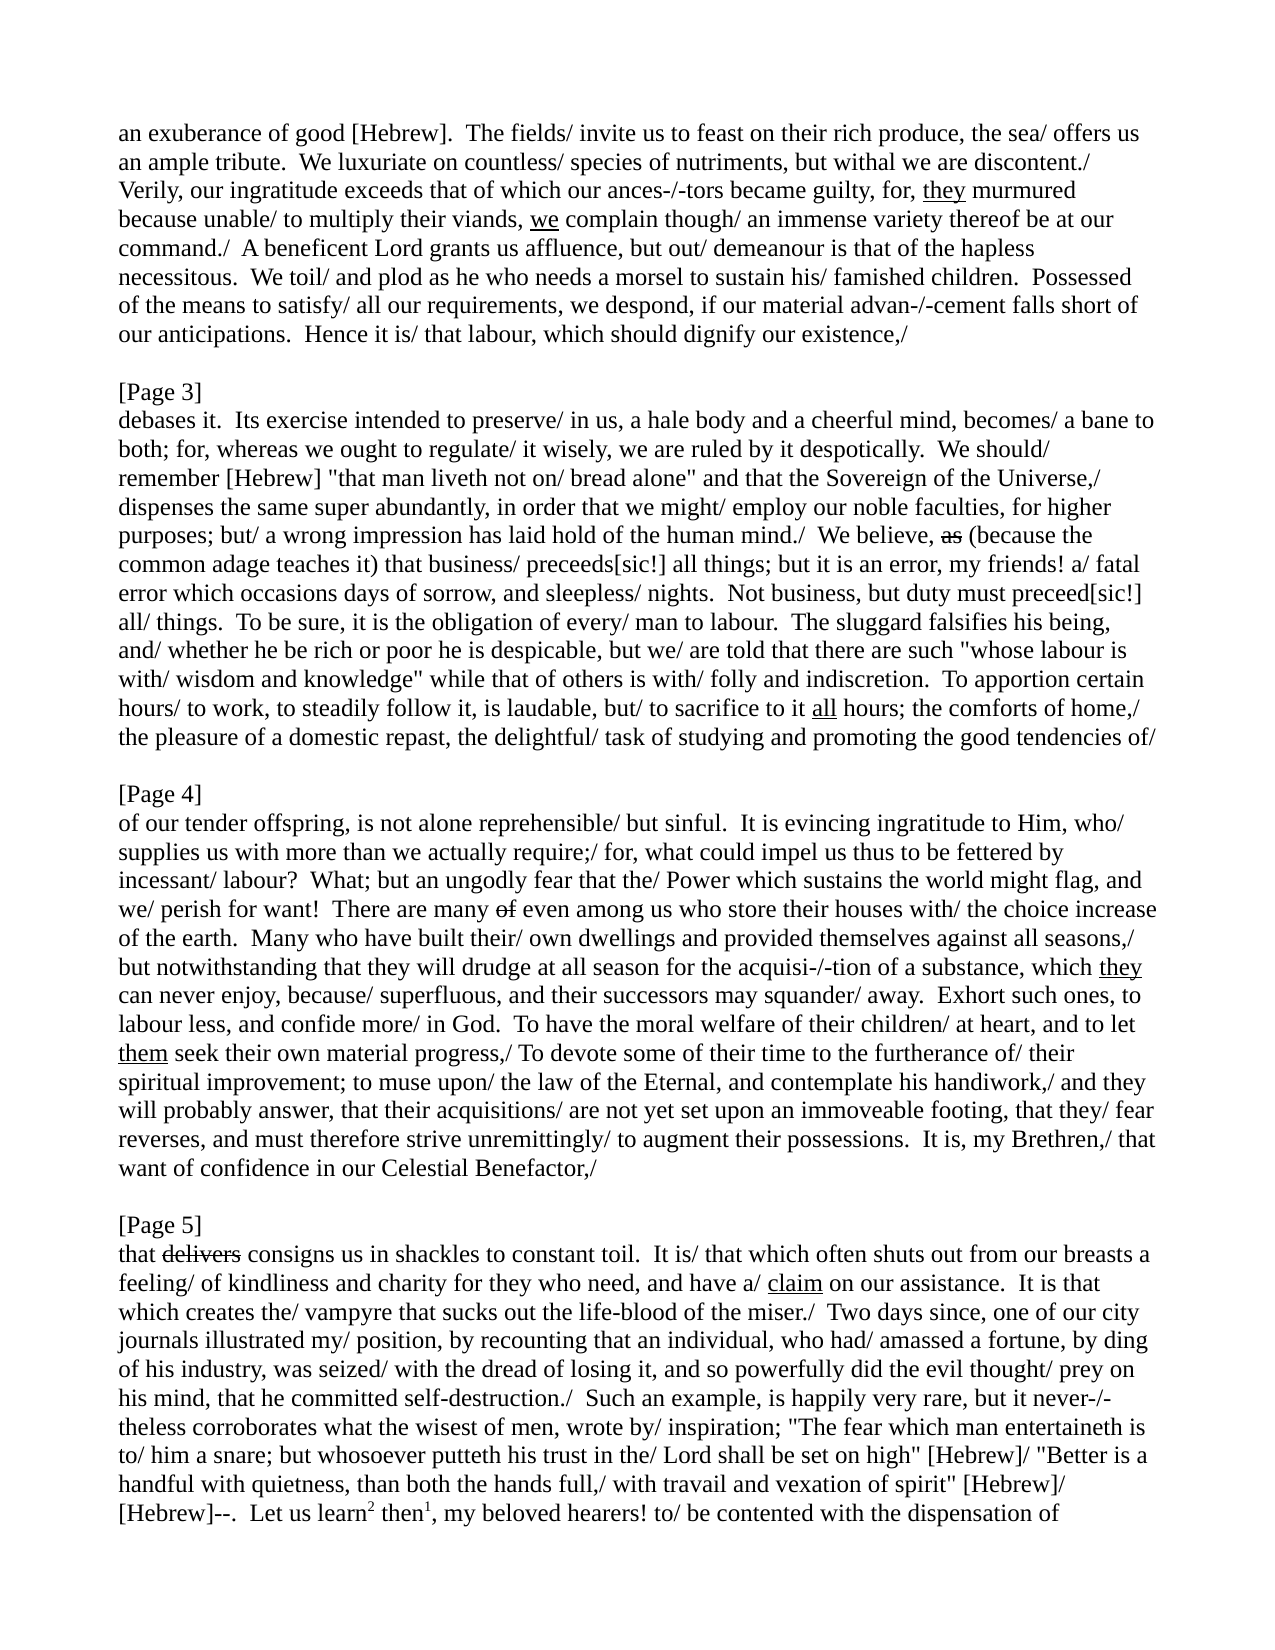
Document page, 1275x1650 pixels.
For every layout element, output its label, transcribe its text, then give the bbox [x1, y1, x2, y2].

text an exuberance of good [Hebrew]. The fields/ invite us to feast on their rich produce, the sea/ offers us an ample tribute. We luxuriate on countless/ species of nutriments, but withal we are discontent./ Verily, our ingratitude exceeds that of which our ances-/-tors became guilty, for, they murmured because unable/ to multiply their viands, we complain though/ an immense variety thereof be at our command./ A beneficent Lord grants us affluence, but out/ demeanour is that of the hapless necessitous. We toil/ and plod as he who needs a morsel to sustain his/ famished children. Possessed of the means to satisfy/ all our requirements, we despond, if our material advan-/-cement falls short of our anticipations. Hence it is/ that labour, which should dignify our existence,/ [118, 118, 1157, 348]
text [Page 4] [118, 779, 1157, 808]
text [Page 3] [118, 377, 1157, 406]
text debases it. Its exercise intended to preserve/ in us, a hale body and a cheerful mind, becomes/ a bane to both; for, whereas we ought to regulate/ it wisely, we are ruled by it despotically. We should/ remember [Hebrew] "that man liveth not on/ bread alone" and that the Sovereign of the Universe,/ dispenses the same super abundantly, in order that we might/ employ our noble faculties, for higher purposes; but/ a wrong impression has laid hold of the human mind./ We believe, as (because the common adage teaches it) that business/ preceeds[sic!] all things; but it is an error, my friends! a/ fatal error which occasions days of sorrow, and sleepless/ nights. Not business, but duty must preceed[sic!] all/ things. To be sure, it is the obligation of every/ man to labour. The sluggard falsifies his being, and/ whether he be rich or poor he is despicable, but we/ are told that there are such "whose labour is with/ wisdom and knowledge" while that of others is with/ folly and indiscretion. To apportion certain hours/ to work, to steadily follow it, is laudable, but/ to sacrifice to it all hours; the comforts of home,/ the pleasure of a domestic repast, the delightful/ task of studying and promoting the good tendencies of/ [118, 406, 1157, 751]
text [Page 5] [118, 1211, 1157, 1239]
text that delivers consigns us in shackles to constant toil. It is/ that which often shuts out from our breasts a feeling/ of kindliness and charity for they who need, and have a/ claim on our assistance. It is that which creates the/ vampyre that sucks out the life-blood of the miser./ Two days since, one of our city journals illustrated my/ position, by recounting that an individual, who had/ amassed a fortune, by ding of his industry, was seized/ with the dread of losing it, and so powerfully did the evil thought/ prey on his mind, that he committed self-destruction./ Such an example, is happily very rare, but it never-/-theless corroborates what the wisest of men, wrote by/ inspiration; "The fear which man entertaineth is to/ him a snare; but whosoever putteth his trust in the/ Lord shall be set on high" [Hebrew]/ "Better is a handful with quietness, than both the hands full,/ with travail and vexation of spirit" [Hebrew]/ [Hebrew]--. Let us learn2 then1, my beloved hearers! to/ be contented with the dispensation of [118, 1239, 1157, 1527]
text of our tender offspring, is not alone reprehensible/ but sinful. It is evincing ingratitude to Him, who/ supplies us with more than we actually require;/ for, what could impel us thus to be fettered by incessant/ labour? What; but an ungodly fear that the/ Power which sustains the world might flag, and we/ perish for want! There are many of even among us who store their houses with/ the choice increase of the earth. Many who have built their/ own dwellings and provided themselves against all seasons,/ but notwithstanding that they will drudge at all season for the acquisi-/-tion of a substance, which they can never enjoy, because/ superfluous, and their successors may squander/ away. Exhort such ones, to labour less, and confide more/ in God. To have the moral welfare of their children/ at heart, and to let them seek their own material progress,/ To devote some of their time to the furtherance of/ their spiritual improvement; to muse upon/ the law of the Eternal, and contemplate his handiwork,/ and they will probably answer, that their acquisitions/ are not yet set upon an immoveable footing, that they/ fear reverses, and must therefore strive unremittingly/ to augment their possessions. It is, my Brethren,/ that want of confidence in our Celestial Benefactor,/ [118, 808, 1157, 1182]
